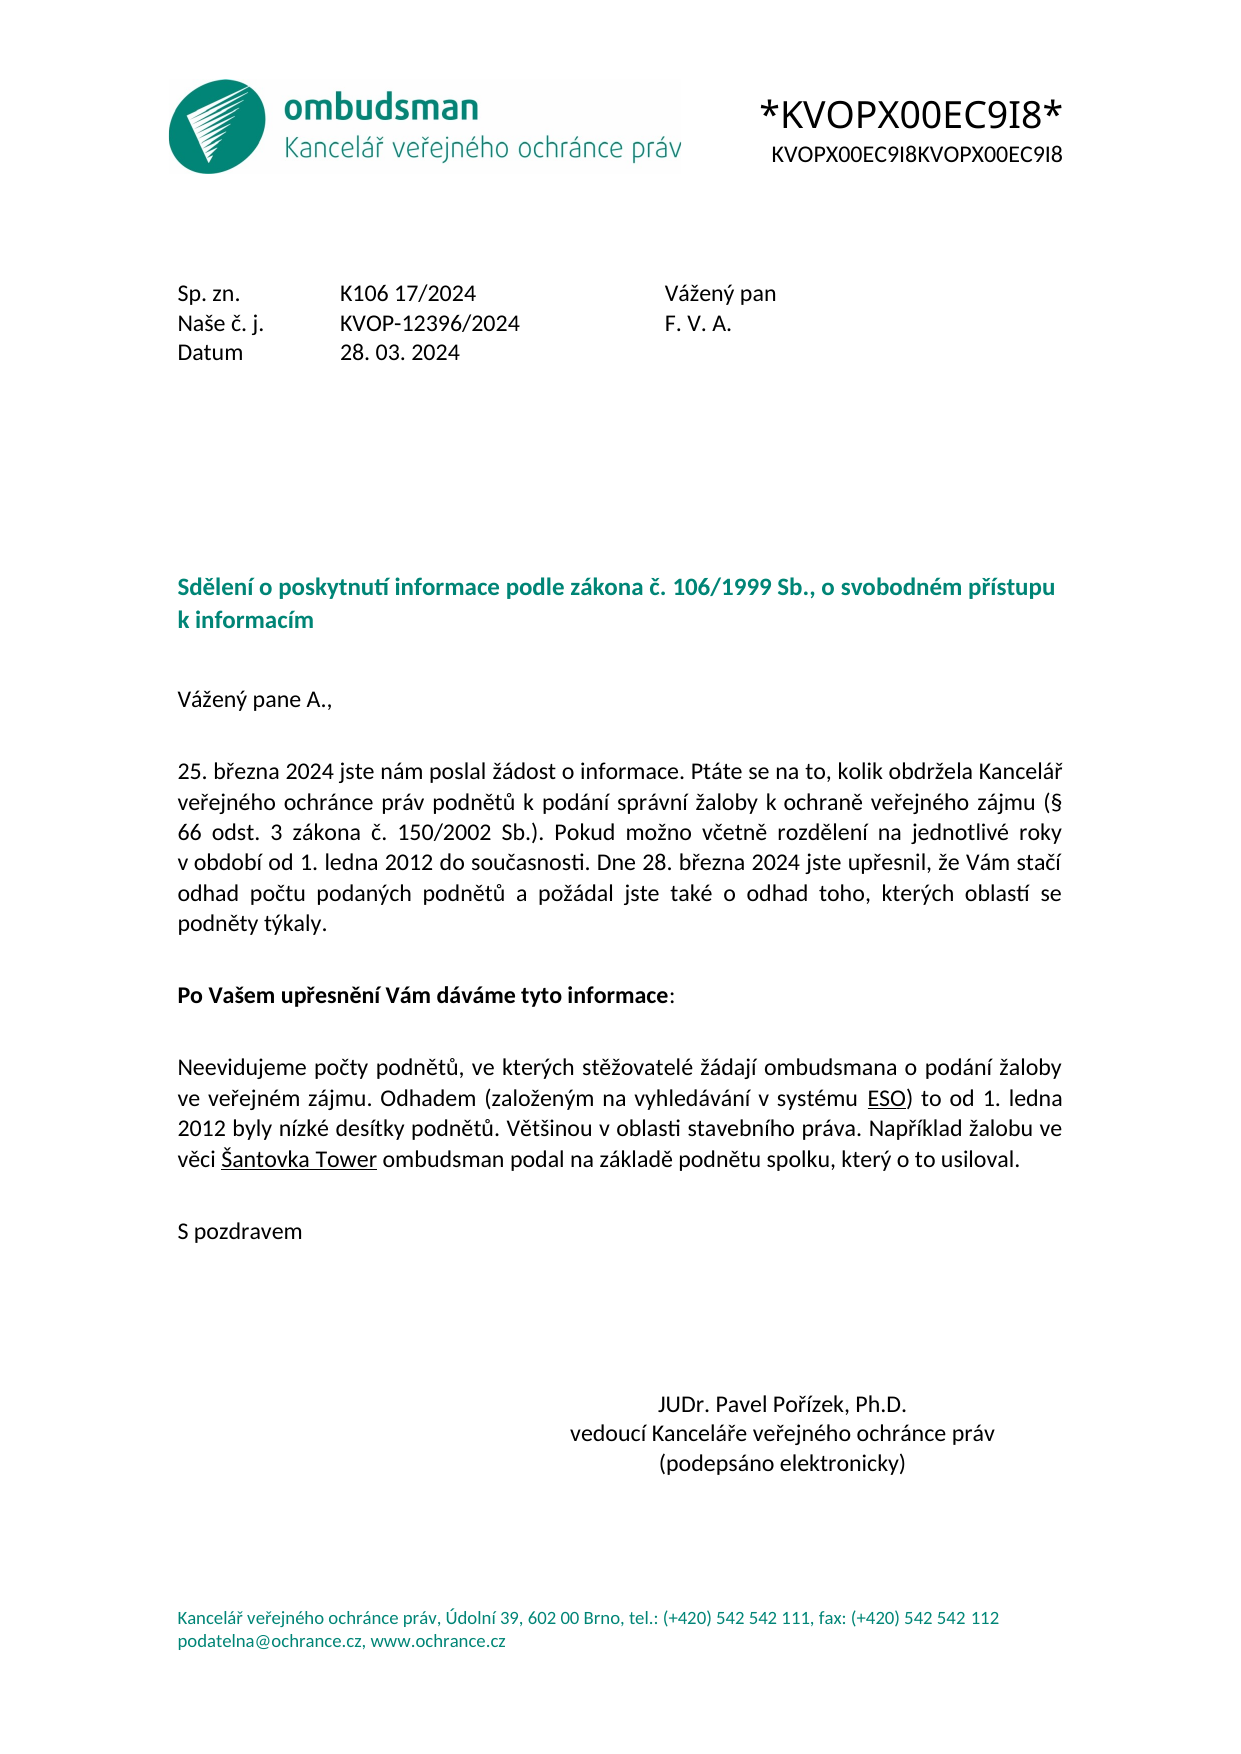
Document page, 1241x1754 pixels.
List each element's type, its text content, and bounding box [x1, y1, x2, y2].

text 25. března 2024 jste nám poslal žádost o informace. Ptáte se na to, kolik obdržela Kancelář veřejného ochránce práv podnětů k podání správní žaloby k ochraně veřejného zájmu (§ 66 odst. 3 zákona č. 150/2002 Sb.). Pokud možno včetně rozdělení na jednotlivé roky v období od 1. ledna 2012 do současnosti. Dne 28. března 2024 jste upřesnil, že Vám stačí odhad počtu podaných podnětů a požádal jste také o odhad toho, kterých oblastí se podněty týkaly. [177, 756, 1063, 937]
text Neevidujeme počty podnětů, ve kterých stěžovatelé žádají ombudsmana o podání žaloby ve veřejném zájmu. Odhadem (založeným na vyhledávání v systému ESO) to od 1. ledna 2012 byly nízké desítky podnětů. Většinou v oblasti stavebního práva. Například žalobu ve věci Šantovka Tower ombudsman podal na základě podnětu spolku, který o to usiloval. [177, 1052, 1063, 1173]
table_header K106 17/2024 KVOP-12396/2024 28. 03. 2024 [340, 220, 664, 513]
subtitle Sdělení o poskytnutí informace podle zákona č. 106/1999 Sb., o svobodném přístupu k informacím [177, 571, 1063, 635]
text vedoucí Kanceláře veřejného ochránce práv [502, 1418, 1063, 1448]
text Vážený pane A., [177, 684, 1063, 713]
text Po Vašem upřesnění Vám dáváme tyto informace: [177, 980, 1063, 1009]
text S pozdravem [177, 1216, 1063, 1245]
table_header Vážený pan F. V. A. [665, 220, 1085, 513]
text JUDr. Pavel Pořízek, Ph.D. [502, 1389, 1063, 1418]
table_header Sp. zn. Naše č. j. Datum [177, 220, 340, 513]
text (podepsáno elektronicky) [502, 1448, 1063, 1477]
